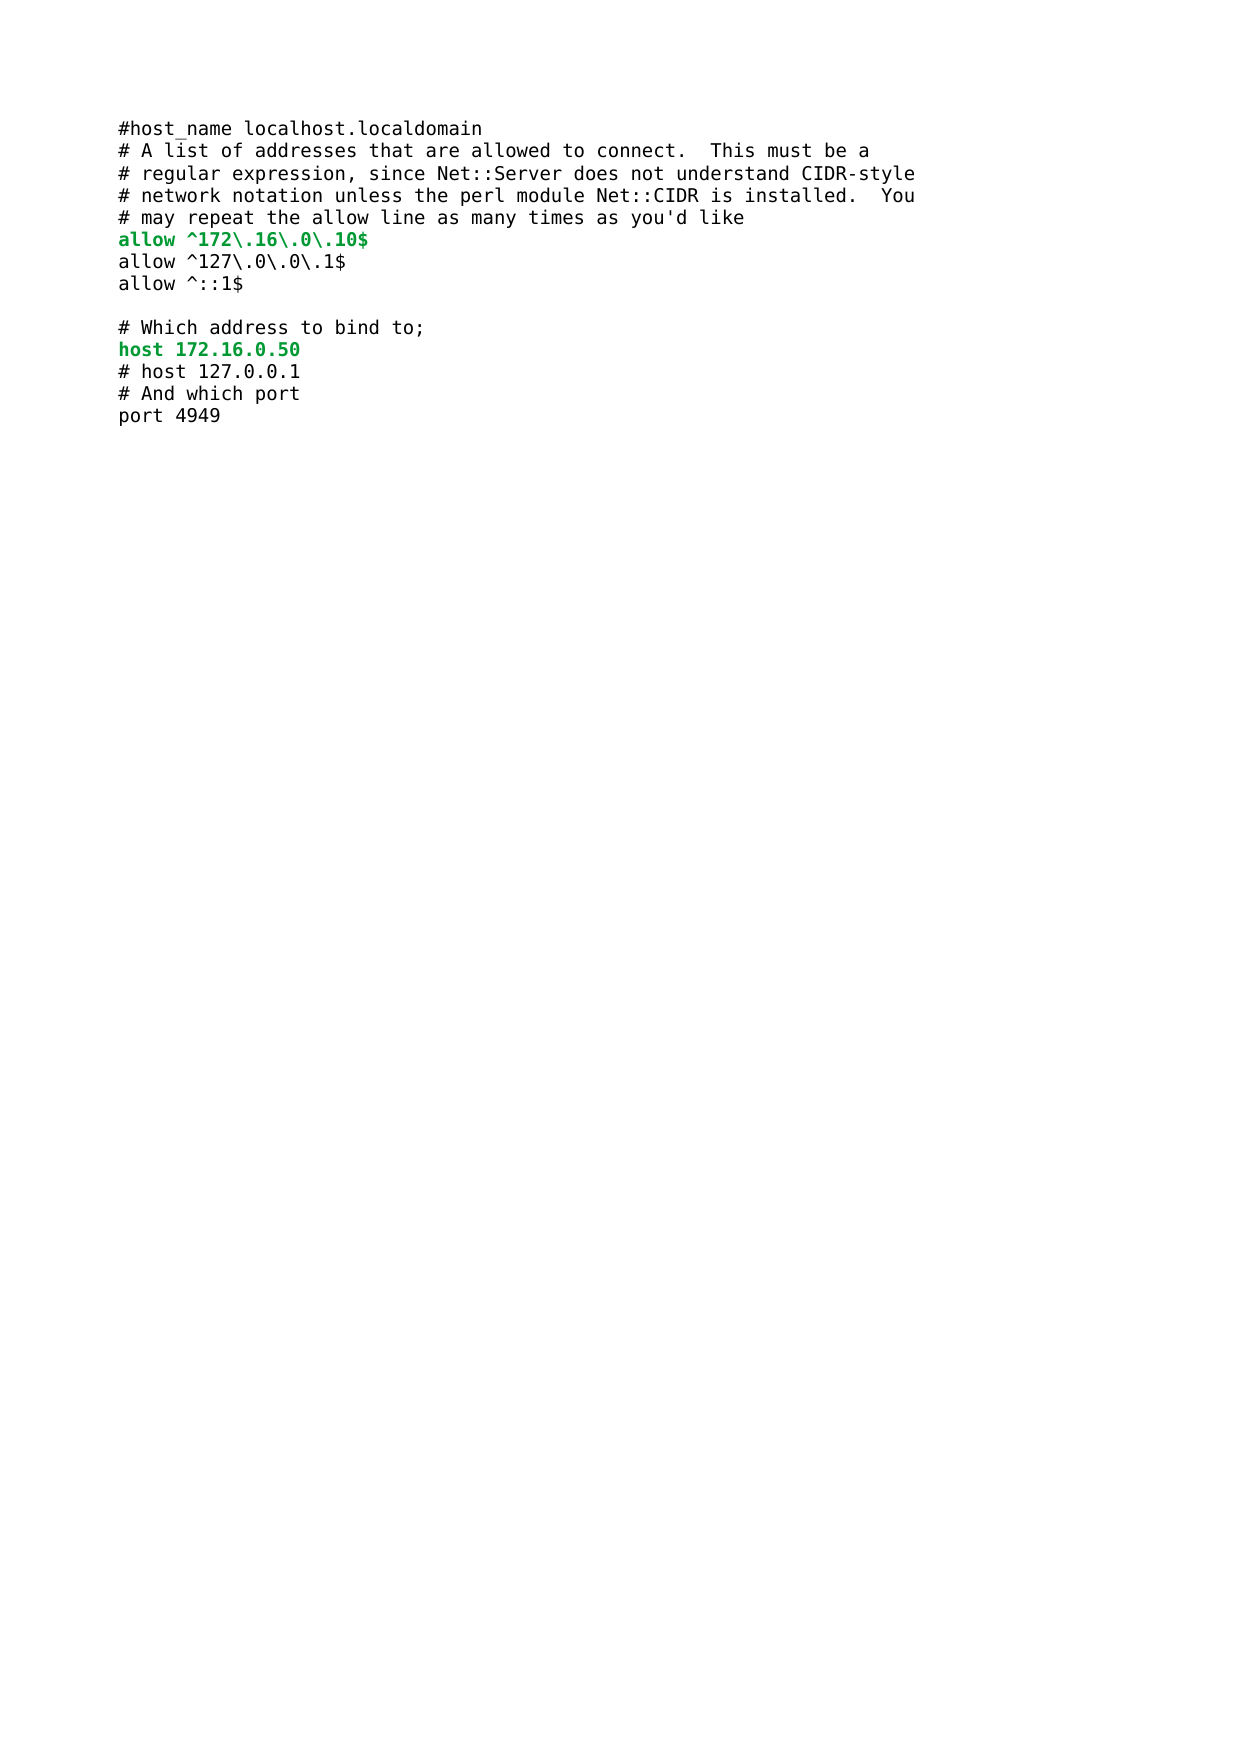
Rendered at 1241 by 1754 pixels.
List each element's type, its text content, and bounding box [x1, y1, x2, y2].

text port 4949 [118, 405, 1122, 427]
text allow ^127\.0\.0\.1$ [118, 251, 1122, 273]
text # regular expression, since Net::Server does not understand CIDR-style [118, 162, 1122, 184]
text allow ^::1$ [118, 273, 1122, 295]
text # host 127.0.0.1 [118, 361, 1122, 383]
text # A list of addresses that are allowed to connect. This must be a [118, 140, 1122, 162]
text host 172.16.0.50 [118, 339, 1122, 361]
text # And which port [118, 383, 1122, 405]
text # Which address to bind to; [118, 317, 1122, 339]
text #host_name localhost.localdomain [118, 118, 1122, 140]
text # network notation unless the perl module Net::CIDR is installed. You [118, 184, 1122, 206]
text # may repeat the allow line as many times as you'd like [118, 206, 1122, 228]
text allow ^172\.16\.0\.10$ [118, 228, 1122, 251]
